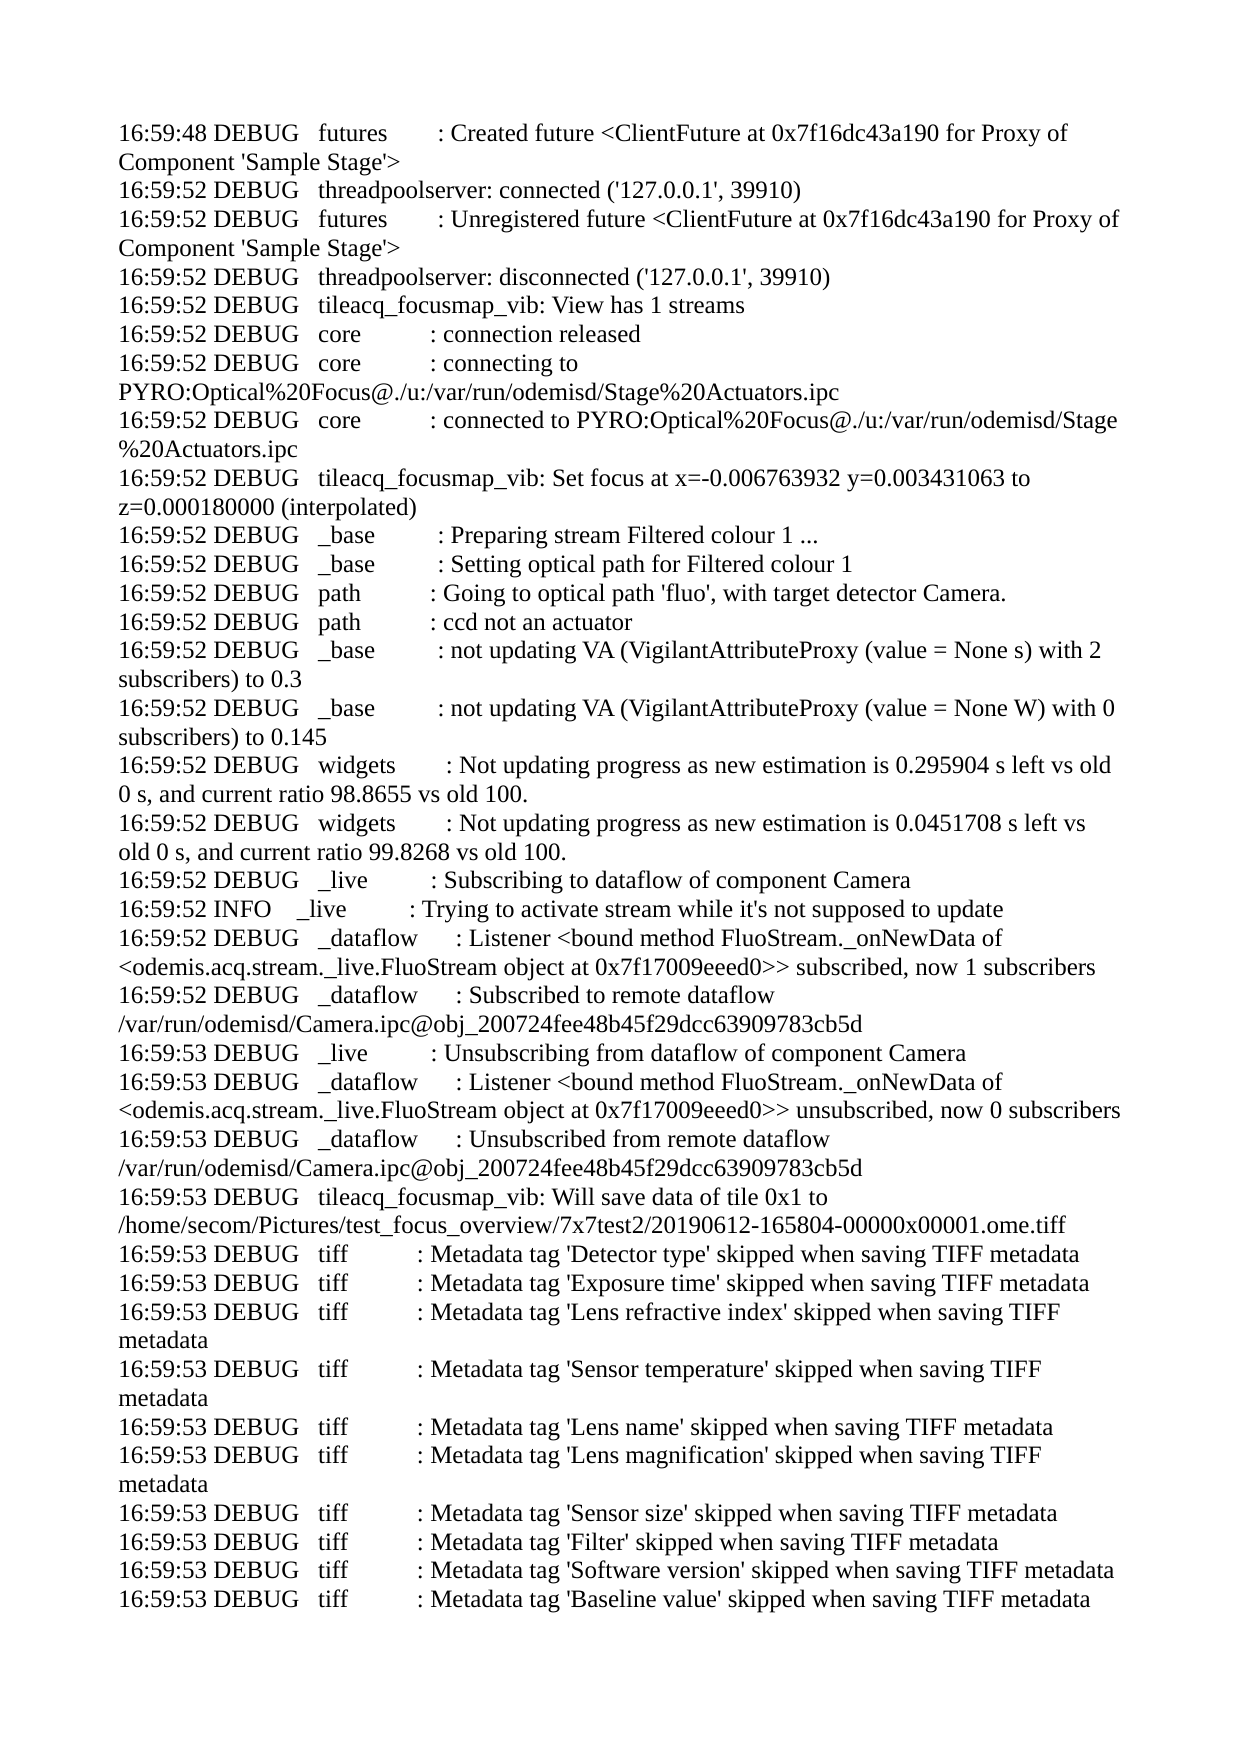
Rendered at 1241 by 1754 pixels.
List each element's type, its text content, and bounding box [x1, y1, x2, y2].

text 16:59:53 DEBUG tiff : Metadata tag 'Sensor temperature' skipped when saving TIFF metadata [118, 1354, 1122, 1412]
text 16:59:53 DEBUG tiff : Metadata tag 'Lens magnification' skipped when saving TIFF metadata [118, 1441, 1122, 1498]
text 16:59:52 DEBUG _dataflow : Listener <bound method FluoStream._onNewData of <odemis.acq.stream._live.FluoStream object at 0x7f17009eeed0>> subscribed, now 1 subscribers [118, 923, 1122, 981]
text 16:59:52 DEBUG threadpoolserver: disconnected ('127.0.0.1', 39910) [118, 262, 1122, 291]
text 16:59:52 DEBUG _base : not updating VA (VigilantAttributeProxy (value = None W) with 0 subscribers) to 0.145 [118, 693, 1122, 751]
text 16:59:52 DEBUG _live : Subscribing to dataflow of component Camera [118, 866, 1122, 894]
text 16:59:52 DEBUG _base : Setting optical path for Filtered colour 1 [118, 549, 1122, 578]
text 16:59:52 DEBUG _base : not updating VA (VigilantAttributeProxy (value = None s) with 2 subscribers) to 0.3 [118, 636, 1122, 693]
text 16:59:53 DEBUG tiff : Metadata tag 'Detector type' skipped when saving TIFF metadata [118, 1239, 1122, 1268]
text 16:59:52 DEBUG path : Going to optical path 'fluo', with target detector Camera. [118, 578, 1122, 607]
text 16:59:52 DEBUG _dataflow : Subscribed to remote dataflow /var/run/odemisd/Camera.ipc@obj_200724fee48b45f29dcc63909783cb5d [118, 981, 1122, 1038]
text 16:59:53 DEBUG tileacq_focusmap_vib: Will save data of tile 0x1 to /home/secom/Pictures/test_focus_overview/7x7test2/20190612-165804-00000x00001.ome.tiff [118, 1182, 1122, 1239]
text 16:59:52 DEBUG widgets : Not updating progress as new estimation is 0.295904 s left vs old 0 s, and current ratio 98.8655 vs old 100. [118, 751, 1122, 808]
text 16:59:52 DEBUG _base : Preparing stream Filtered colour 1 ... [118, 521, 1122, 549]
text 16:59:52 DEBUG threadpoolserver: connected ('127.0.0.1', 39910) [118, 176, 1122, 204]
text 16:59:53 DEBUG _dataflow : Listener <bound method FluoStream._onNewData of <odemis.acq.stream._live.FluoStream object at 0x7f17009eeed0>> unsubscribed, now 0 subscribers [118, 1067, 1122, 1124]
text 16:59:52 DEBUG tileacq_focusmap_vib: View has 1 streams [118, 291, 1122, 319]
text 16:59:48 DEBUG futures : Created future <ClientFuture at 0x7f16dc43a190 for Proxy of Component 'Sample Stage'> [118, 118, 1122, 176]
text 16:59:52 DEBUG widgets : Not updating progress as new estimation is 0.0451708 s left vs old 0 s, and current ratio 99.8268 vs old 100. [118, 808, 1122, 866]
text 16:59:53 DEBUG tiff : Metadata tag 'Software version' skipped when saving TIFF metadata [118, 1556, 1122, 1584]
text 16:59:52 DEBUG core : connected to PYRO:Optical%20Focus@./u:/var/run/odemisd/Stage%20Actuators.ipc [118, 406, 1122, 463]
text 16:59:52 DEBUG core : connection released [118, 319, 1122, 348]
text 16:59:52 INFO _live : Trying to activate stream while it's not supposed to update [118, 894, 1122, 923]
text 16:59:52 DEBUG path : ccd not an actuator [118, 607, 1122, 636]
text 16:59:52 DEBUG tileacq_focusmap_vib: Set focus at x=-0.006763932 y=0.003431063 to z=0.000180000 (interpolated) [118, 463, 1122, 521]
text 16:59:53 DEBUG tiff : Metadata tag 'Lens refractive index' skipped when saving TIFF metadata [118, 1297, 1122, 1354]
text 16:59:53 DEBUG tiff : Metadata tag 'Exposure time' skipped when saving TIFF metadata [118, 1268, 1122, 1297]
text 16:59:53 DEBUG tiff : Metadata tag 'Baseline value' skipped when saving TIFF metadata [118, 1584, 1122, 1613]
text 16:59:52 DEBUG core : connecting to PYRO:Optical%20Focus@./u:/var/run/odemisd/Stage%20Actuators.ipc [118, 348, 1122, 406]
text 16:59:53 DEBUG tiff : Metadata tag 'Filter' skipped when saving TIFF metadata [118, 1527, 1122, 1556]
text 16:59:53 DEBUG _live : Unsubscribing from dataflow of component Camera [118, 1038, 1122, 1067]
text 16:59:53 DEBUG tiff : Metadata tag 'Sensor size' skipped when saving TIFF metadata [118, 1498, 1122, 1527]
text 16:59:53 DEBUG tiff : Metadata tag 'Lens name' skipped when saving TIFF metadata [118, 1412, 1122, 1441]
text 16:59:53 DEBUG _dataflow : Unsubscribed from remote dataflow /var/run/odemisd/Camera.ipc@obj_200724fee48b45f29dcc63909783cb5d [118, 1124, 1122, 1182]
text 16:59:52 DEBUG futures : Unregistered future <ClientFuture at 0x7f16dc43a190 for Proxy of Component 'Sample Stage'> [118, 204, 1122, 262]
